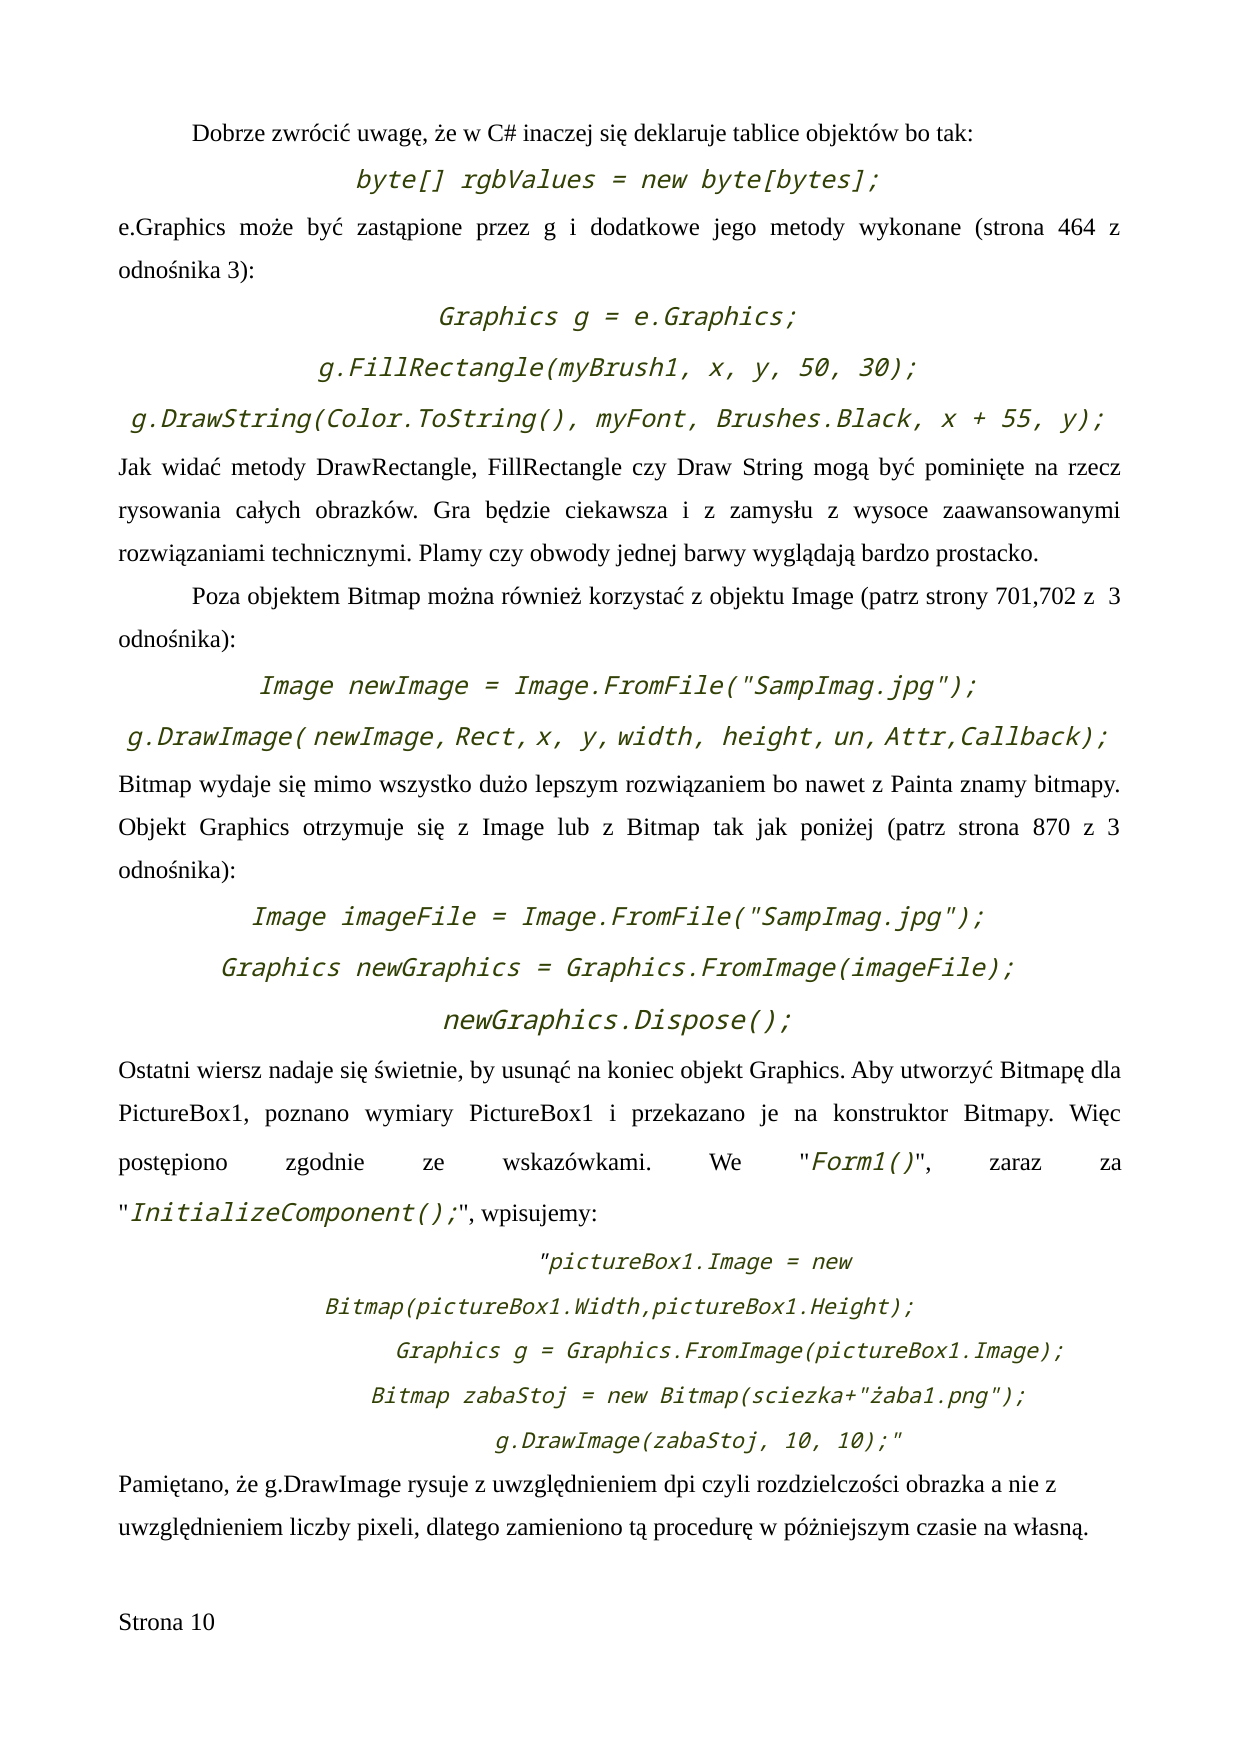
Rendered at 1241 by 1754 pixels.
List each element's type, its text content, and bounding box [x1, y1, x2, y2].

text Graphics newGraphics = Graphics.FromImage(imageFile); [118, 950, 1122, 984]
text "pictureBox1.Image = new Bitmap(pictureBox1.Width,pictureBox1.Height); [118, 1246, 1122, 1320]
text Pamiętano, że g.DrawImage rysuje z uwzględnieniem dpi czyli rozdzielczości obrazka a nie z uwzględnieniem liczby pixeli, dlatego zamieniono tą procedurę w póżniejszym czasie na własną. [118, 1469, 1122, 1541]
text Graphics g = e.Graphics; [118, 298, 1122, 333]
text g.DrawString(Color.ToString(), myFont, Brushes.Black, x + 55, y); [118, 401, 1122, 435]
text Bitmap zabaStoj = new Bitmap(sciezka+"żaba1.png"); [118, 1380, 1122, 1410]
text e.Graphics może być zastąpione przez g i dodatkowe jego metody wykonane (strona 464 z odnośnika 3): [118, 212, 1122, 284]
text g.DrawImage( newImage, Rect, x, y, width, height, un, Attr,Callback); [118, 718, 1122, 752]
text Poza objektem Bitmap można również korzystać z objektu Image (patrz strony 701,702 z 3 odnośnika): [118, 581, 1122, 653]
text g.DrawImage(zabaStoj, 10, 10);" [118, 1425, 1122, 1454]
text byte[] rgbValues = new byte[bytes]; [118, 161, 1122, 195]
text newGraphics.Dispose(); [118, 1001, 1122, 1037]
text Graphics g = Graphics.FromImage(pictureBox1.Image); [118, 1335, 1122, 1365]
text Image newImage = Image.FromFile("SampImag.jpg"); [118, 667, 1122, 701]
text Dobrze zwrócić uwagę, że w C# inaczej się deklaruje tablice objektów bo tak: [118, 118, 1122, 147]
text g.FillRectangle(myBrush1, x, y, 50, 30); [118, 349, 1122, 384]
text Image imageFile = Image.FromFile("SampImag.jpg"); [118, 899, 1122, 933]
text Bitmap wydaje się mimo wszystko dużo lepszym rozwiązaniem bo nawet z Painta znamy bitmapy. Objekt Graphics otrzymuje się z Image lub z Bitmap tak jak poniżej (patrz strona 870 z 3 odnośnika): [118, 769, 1122, 884]
text Jak widać metody DrawRectangle, FillRectangle czy Draw String mogą być pominięte na rzecz rysowania całych obrazków. Gra będzie ciekawsza i z zamysłu z wysoce zaawansowanymi rozwiązaniami technicznymi. Plamy czy obwody jednej barwy wyglądają bardzo prostacko. [118, 452, 1122, 567]
text Ostatni wiersz nadaje się świetnie, by usunąć na koniec objekt Graphics. Aby utworzyć Bitmapę dla PictureBox1, poznano wymiary PictureBox1 i przekazano je na konstruktor Bitmapy. Więc postępiono zgodnie ze wskazówkami. We "Form1()", zaraz za "InitializeComponent();", wpisujemy: [118, 1055, 1122, 1229]
